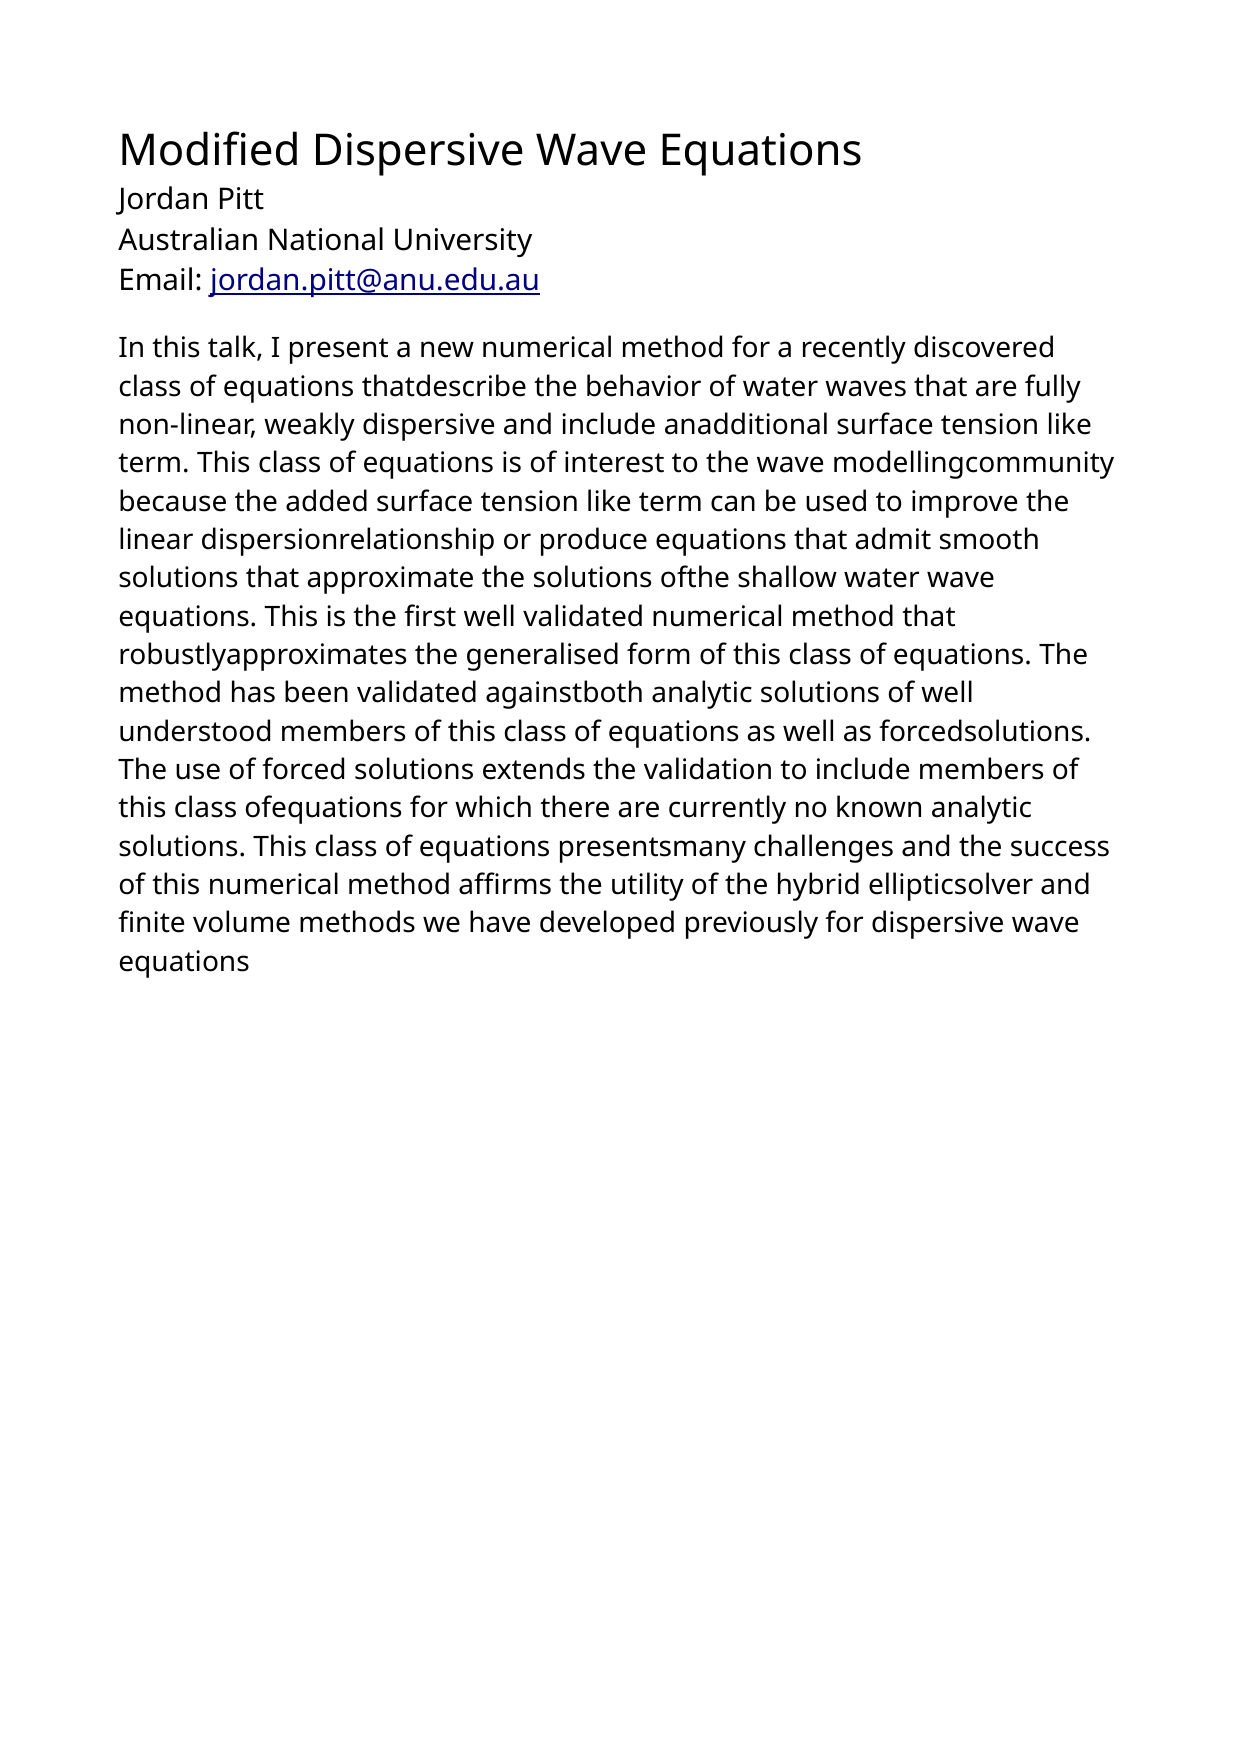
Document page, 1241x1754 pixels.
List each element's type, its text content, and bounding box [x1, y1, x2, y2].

text Modified Dispersive Wave Equations [118, 118, 1122, 178]
text Email: jordan.pitt@anu.edu.au [118, 258, 1122, 299]
text In this talk, I present a new numerical method for a recently discovered class of equations thatdescribe the behavior of water waves that are fully non-linear, weakly dispersive and include anadditional surface tension like term. This class of equations is of interest to the wave modellingcommunity because the added surface tension like term can be used to improve the linear dispersionrelationship or produce equations that admit smooth solutions that approximate the solutions ofthe shallow water wave equations. This is the first well validated numerical method that robustlyapproximates the generalised form of this class of equations. The method has been validated againstboth analytic solutions of well understood members of this class of equations as well as forcedsolutions. The use of forced solutions extends the validation to include members of this class ofequations for which there are currently no known analytic solutions. This class of equations presentsmany challenges and the success of this numerical method affirms the utility of the hybrid ellipticsolver and finite volume methods we have developed previously for dispersive wave equations [118, 328, 1122, 979]
text Australian National University [118, 218, 1122, 258]
text Jordan Pitt [118, 178, 1122, 218]
